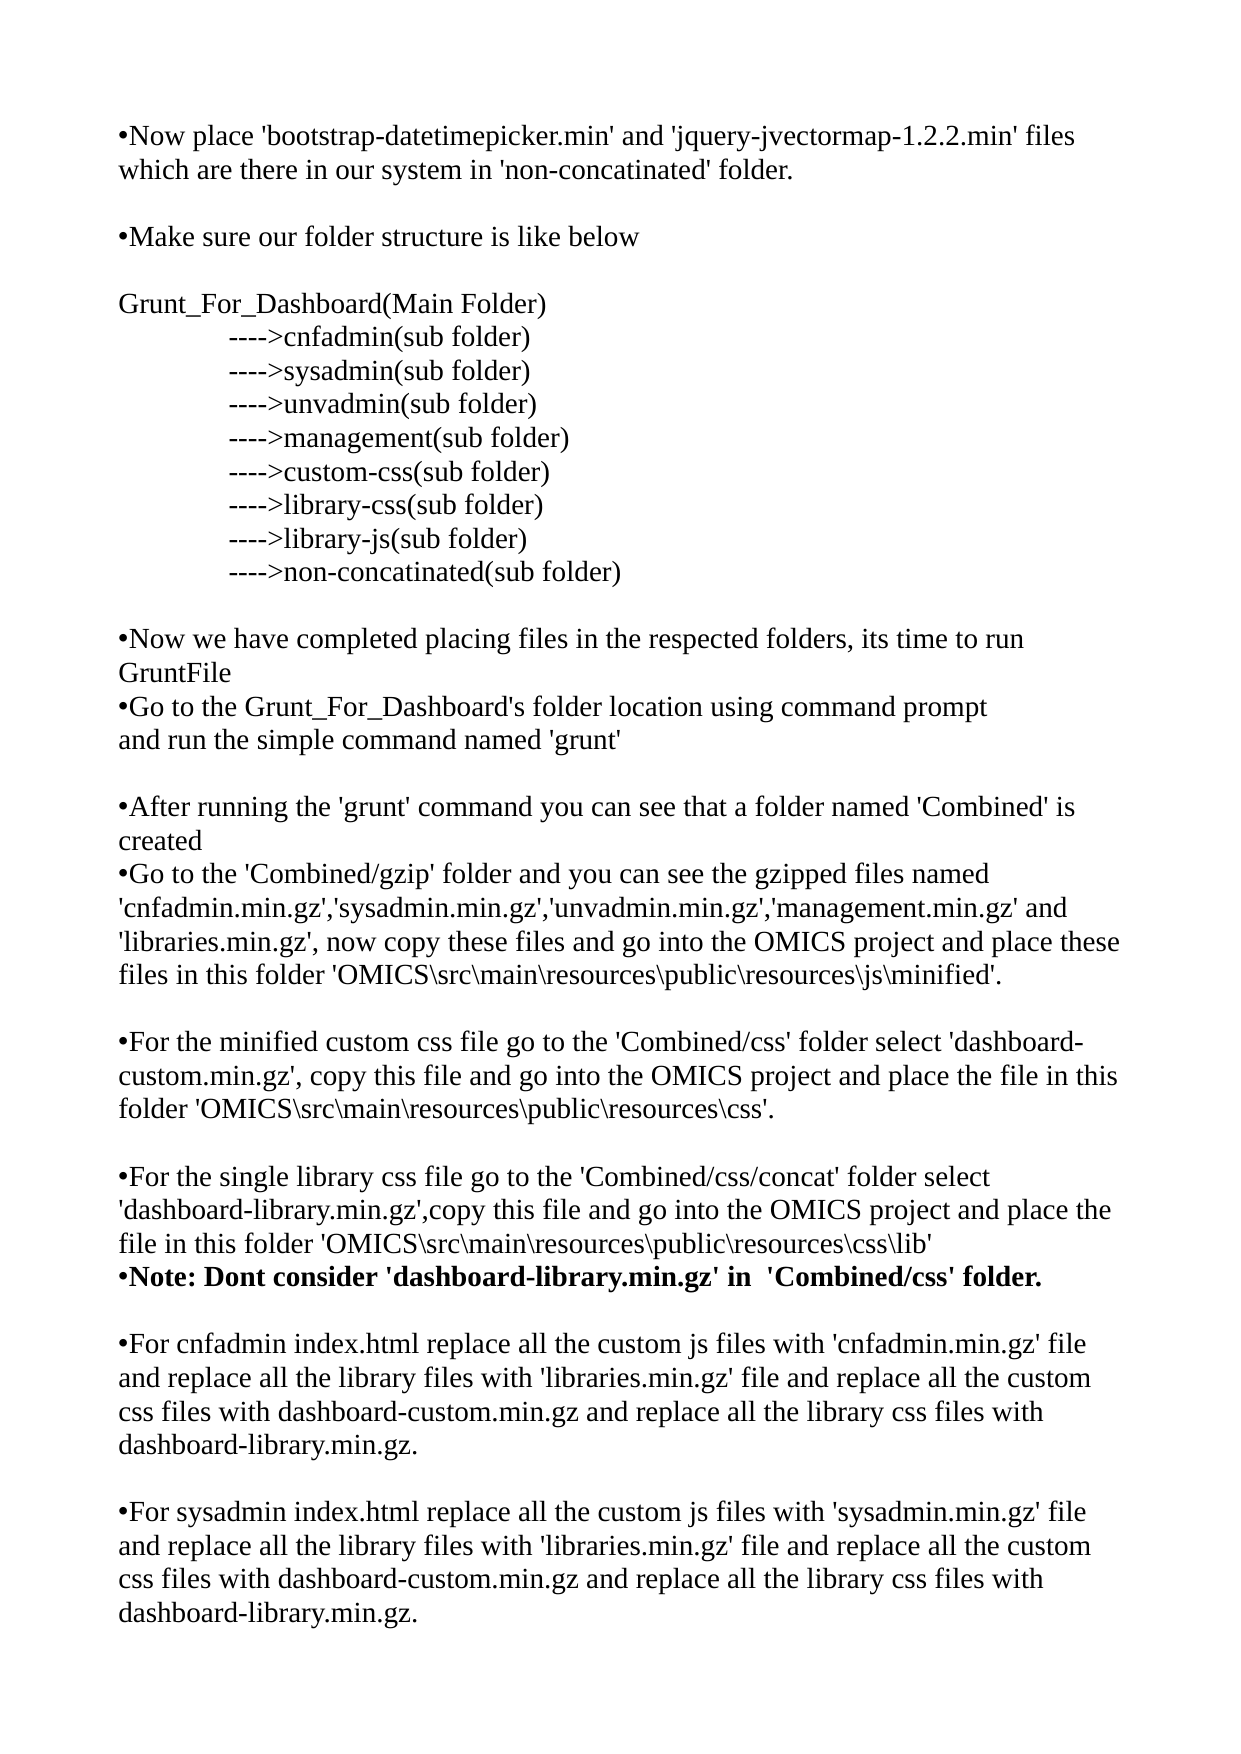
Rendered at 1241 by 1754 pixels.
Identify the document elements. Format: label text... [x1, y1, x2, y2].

list For the single library css file go to the 'Combined/css/concat' folder select 'dashboard-library.min.gz',copy this file and go into the OMICS project and place the file in this folder 'OMICS\src\main\resources\public\resources\css\lib' [118, 1159, 1122, 1259]
text Grunt_For_Dashboard(Main Folder) [118, 286, 1122, 319]
list Go to the 'Combined/gzip' folder and you can see the gzipped files named 'cnfadmin.min.gz','sysadmin.min.gz','unvadmin.min.gz','management.min.gz' and 'libraries.min.gz', now copy these files and go into the OMICS project and place these files in this folder 'OMICS\src\main\resources\public\resources\js\minified'. [118, 857, 1122, 991]
text ---->non-concatinated(sub folder) [228, 554, 1122, 588]
text ---->sysadmin(sub folder) [228, 353, 1122, 387]
text ---->cnfadmin(sub folder) [228, 319, 1122, 353]
text ---->unvadmin(sub folder) [228, 387, 1122, 420]
list For sysadmin index.html replace all the custom js files with 'sysadmin.min.gz' file and replace all the library files with 'libraries.min.gz' file and replace all the custom css files with dashboard-custom.min.gz and replace all the library css files with dashboard-library.min.gz. [118, 1494, 1122, 1629]
text and run the simple command named 'grunt' [118, 722, 1122, 756]
list After running the 'grunt' command you can see that a folder named 'Combined' is created [118, 789, 1122, 857]
list Now place 'bootstrap-datetimepicker.min' and 'jquery-jvectormap-1.2.2.min' files which are there in our system in 'non-concatinated' folder. [118, 118, 1122, 185]
text ---->custom-css(sub folder) [228, 454, 1122, 487]
text ---->management(sub folder) [228, 420, 1122, 454]
list For the minified custom css file go to the 'Combined/css' folder select 'dashboard-custom.min.gz', copy this file and go into the OMICS project and place the file in this folder 'OMICS\src\main\resources\public\resources\css'. [118, 1024, 1122, 1125]
list For cnfadmin index.html replace all the custom js files with 'cnfadmin.min.gz' file and replace all the library files with 'libraries.min.gz' file and replace all the custom css files with dashboard-custom.min.gz and replace all the library css files with dashboard-library.min.gz. [118, 1327, 1122, 1461]
text ---->library-js(sub folder) [228, 521, 1122, 554]
list Now we have completed placing files in the respected folders, its time to run GruntFile [118, 621, 1122, 689]
list Go to the Grunt_For_Dashboard's folder location using command prompt [118, 689, 1122, 722]
list Note: Dont consider 'dashboard-library.min.gz' in 'Combined/css' folder. [118, 1259, 1122, 1293]
text ---->library-css(sub folder) [228, 487, 1122, 521]
list Make sure our folder structure is like below [118, 219, 1122, 252]
